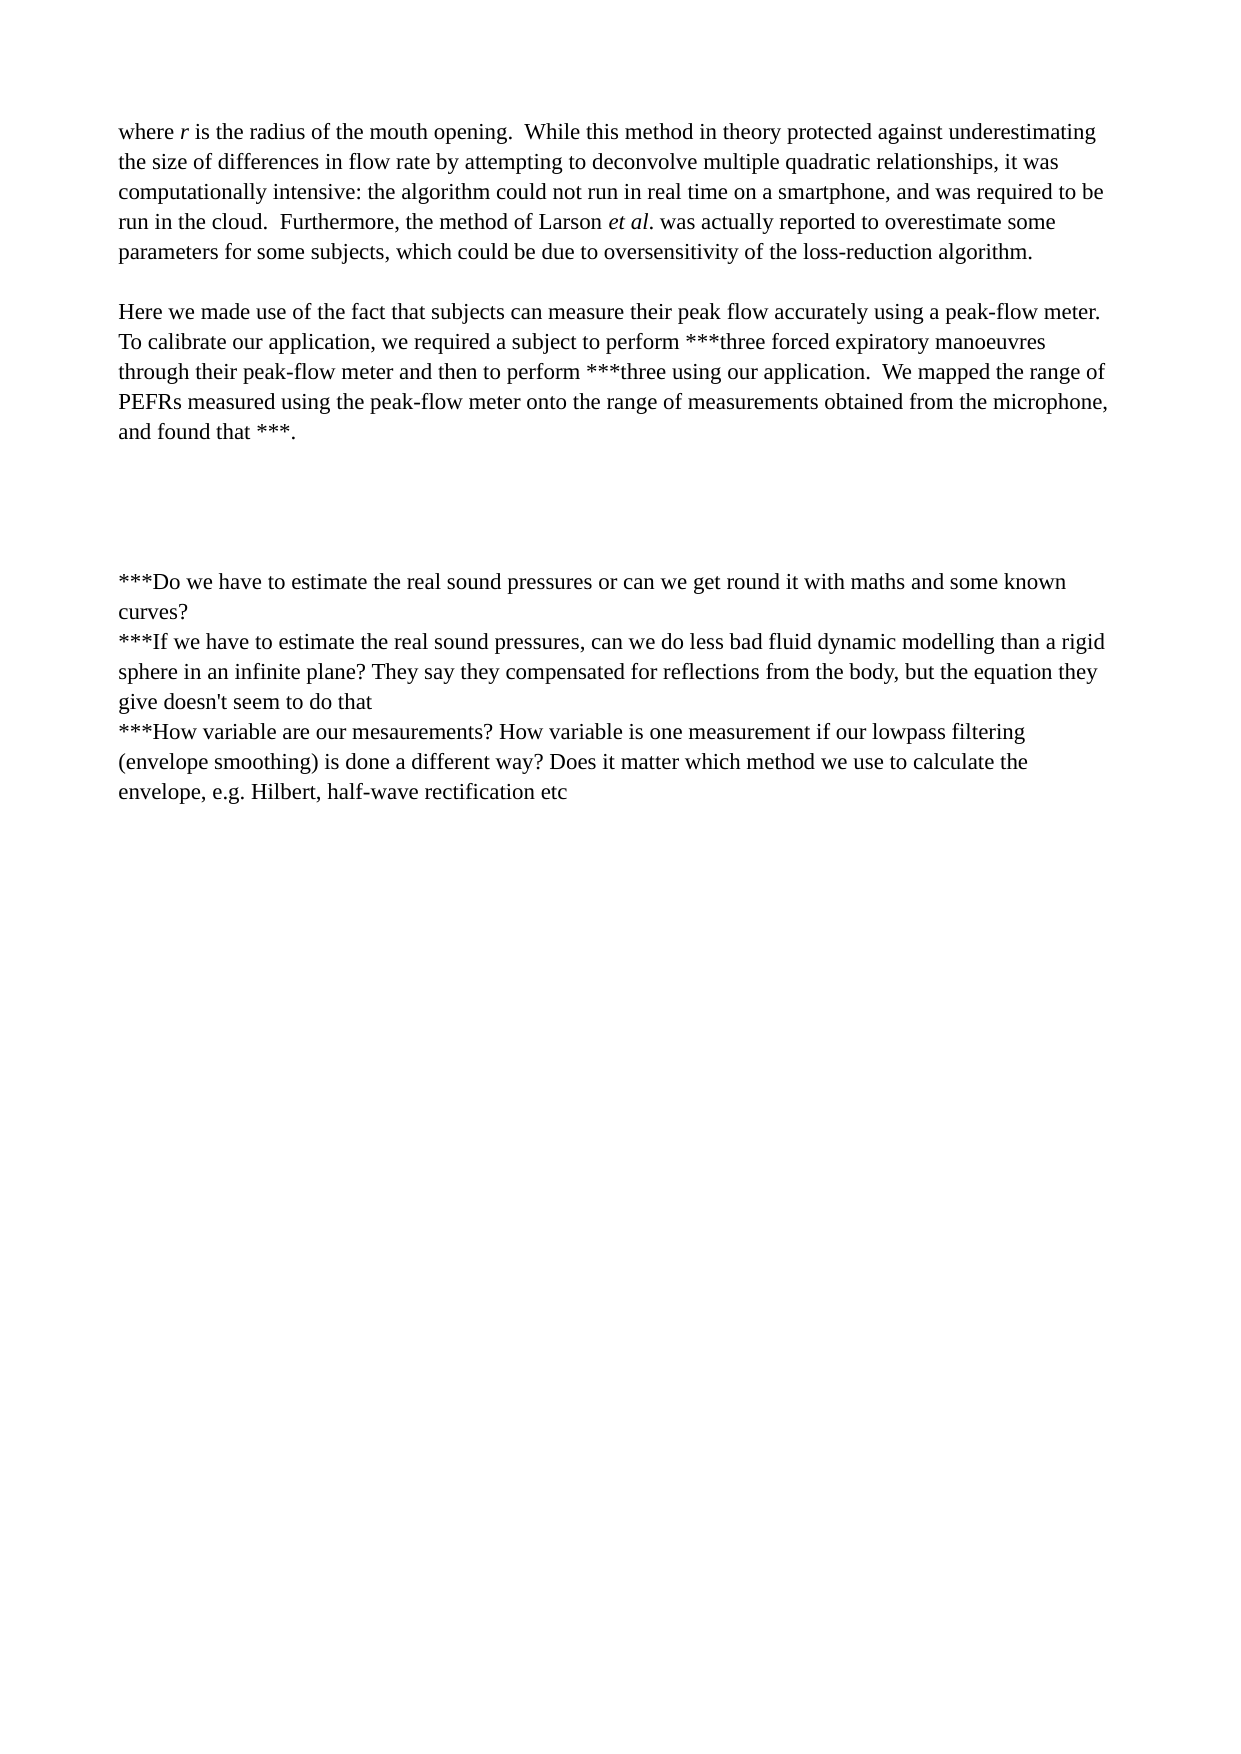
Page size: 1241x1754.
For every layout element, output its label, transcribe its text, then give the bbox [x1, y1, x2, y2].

text ***How variable are our mesaurements? How variable is one measurement if our lowpass filtering (envelope smoothing) is done a different way? Does it matter which method we use to calculate the envelope, e.g. Hilbert, half-wave rectification etc [118, 718, 1122, 804]
text Here we made use of the fact that subjects can measure their peak flow accurately using a peak-flow meter. To calibrate our application, we required a subject to perform ***three forced expiratory manoeuvres through their peak-flow meter and then to perform ***three using our application. We mapped the range of PEFRs measured using the peak-flow meter onto the range of measurements obtained from the microphone, and found that ***. [118, 298, 1122, 444]
text ***Do we have to estimate the real sound pressures or can we get round it with maths and some known curves? [118, 568, 1122, 624]
text where r is the radius of the mouth opening. While this method in theory protected against underestimating the size of differences in flow rate by attempting to deconvolve multiple quadratic relationships, it was computationally intensive: the algorithm could not run in real time on a smartphone, and was required to be run in the cloud. Furthermore, the method of Larson et al. was actually reported to overestimate some parameters for some subjects, which could be due to oversensitivity of the loss-reduction algorithm. [118, 118, 1122, 264]
text ***If we have to estimate the real sound pressures, can we do less bad fluid dynamic modelling than a rigid sphere in an infinite plane? They say they compensated for reflections from the body, but the equation they give doesn't seem to do that [118, 628, 1122, 714]
